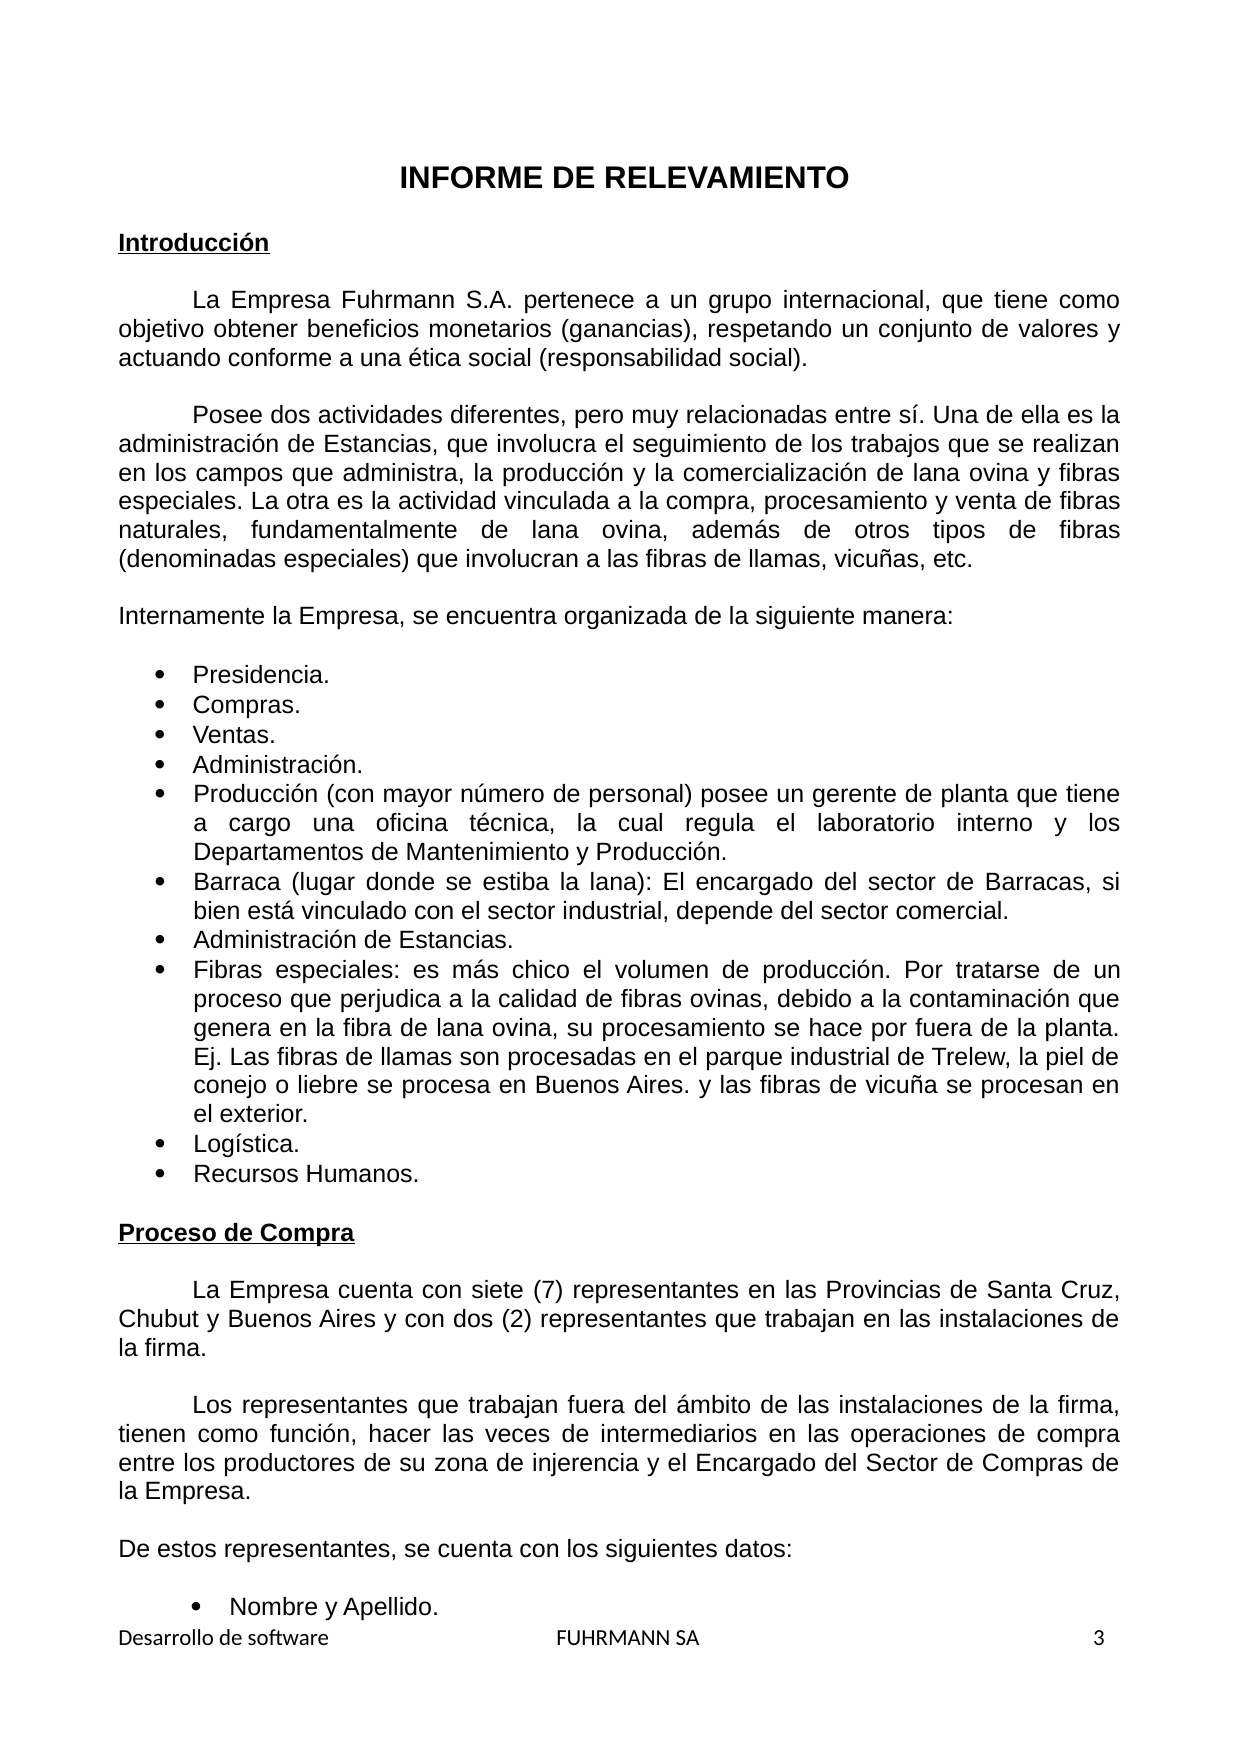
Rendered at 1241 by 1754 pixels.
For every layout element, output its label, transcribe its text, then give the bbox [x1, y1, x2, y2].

subtitle INFORME DE RELEVAMIENTO [118, 159, 1122, 195]
text De estos representantes, se cuenta con los siguientes datos: [118, 1534, 1122, 1563]
list Presidencia. [155, 660, 1122, 689]
list Ventas. [155, 720, 1122, 748]
list Producción (con mayor número de personal) posee un gerente de planta que tiene a cargo una oficina técnica, la cual regula el laboratorio interno y los Departamentos de Mantenimiento y Producción. [156, 779, 1122, 866]
text Proceso de Compra [118, 1218, 1122, 1246]
text Los representantes que trabajan fuera del ámbito de las instalaciones de la firma, tienen como función, hacer las veces de intermediarios en las operaciones de compra entre los productores de su zona de injerencia y el Encargado del Sector de Compras de la Empresa. [118, 1390, 1122, 1505]
text Posee dos actividades diferentes, pero muy relacionadas entre sí. Una de ella es la administración de Estancias, que involucra el seguimiento de los trabajos que se realizan en los campos que administra, la producción y la comercialización de lana ovina y fibras especiales. La otra es la actividad vinculada a la compra, procesamiento y venta de fibras naturales, fundamentalmente de lana ovina, además de otros tipos de fibras (denominadas especiales) que involucran a las fibras de llamas, vicuñas, etc. [118, 400, 1122, 573]
text La Empresa cuenta con siete (7) representantes en las Provincias de Santa Cruz, Chubut y Buenos Aires y con dos (2) representantes que trabajan en las instalaciones de la firma. [118, 1275, 1122, 1361]
list Compras. [155, 690, 1122, 719]
text Internamente la Empresa, se encuentra organizada de la siguiente manera: [118, 601, 1122, 630]
text La Empresa Fuhrmann S.A. pertenece a un grupo internacional, que tiene como objetivo obtener beneficios monetarios (ganancias), respetando un conjunto de valores y actuando conforme a una ética social (responsabilidad social). [118, 285, 1122, 371]
list Nombre y Apellido. [192, 1592, 1122, 1621]
list Administración de Estancias. [156, 926, 1122, 954]
list Administración. [155, 749, 1122, 778]
list Recursos Humanos. [156, 1159, 1122, 1188]
list Barraca (lugar donde se estiba la lana): El encargado del sector de Barracas, si bien está vinculado con el sector industrial, depende del sector comercial. [156, 867, 1122, 924]
text Introducción [118, 228, 1122, 256]
list Fibras especiales: es más chico el volumen de producción. Por tratarse de un proceso que perjudica a la calidad de fibras ovinas, debido a la contaminación que genera en la fibra de lana ovina, su procesamiento se hace por fuera de la planta. Ej. Las fibras de llamas son procesadas en el parque industrial de Trelew, la piel de conejo o liebre se procesa en Buenos Aires. y las fibras de vicuña se procesan en el exterior. [156, 955, 1122, 1128]
list Logística. [156, 1129, 1122, 1158]
